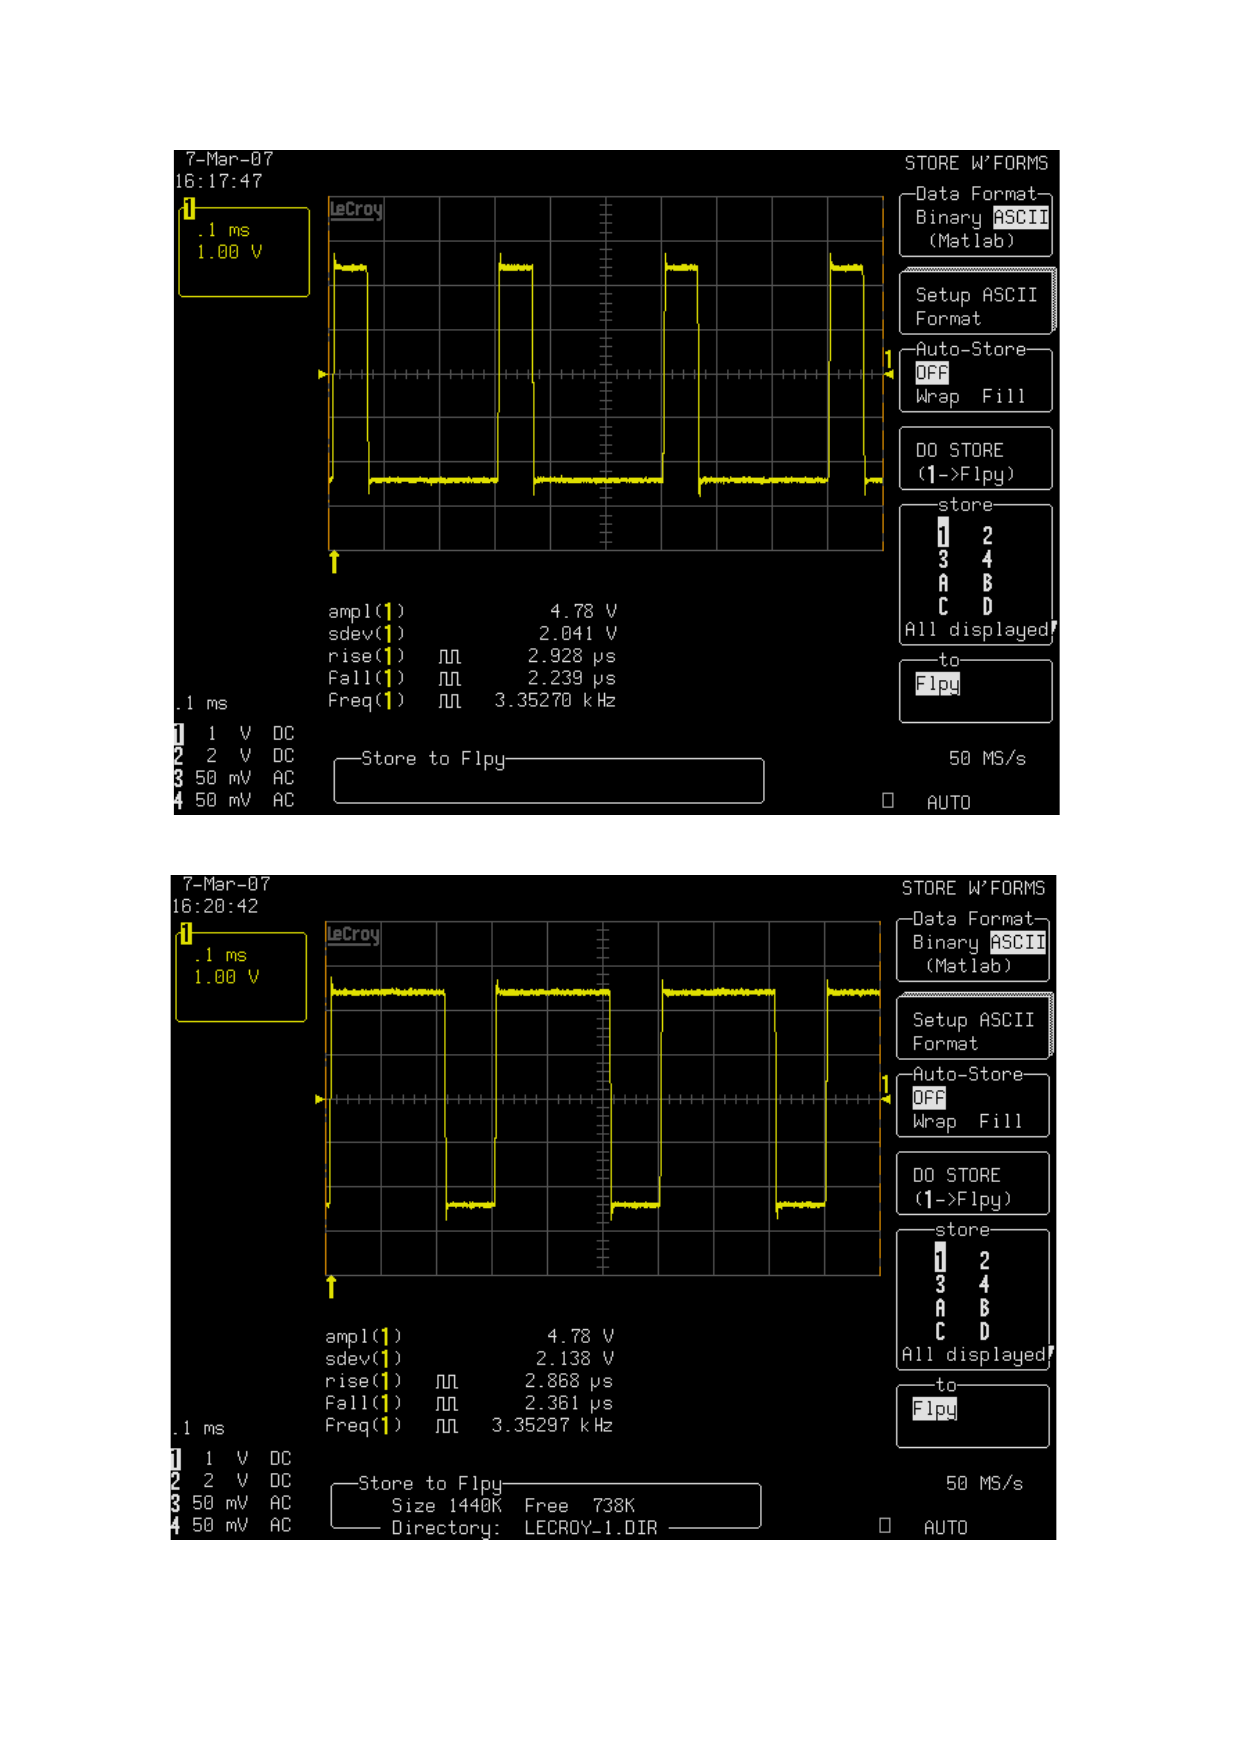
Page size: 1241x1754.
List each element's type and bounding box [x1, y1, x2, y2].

picture [173, 150, 1060, 815]
picture [170, 875, 1057, 1540]
